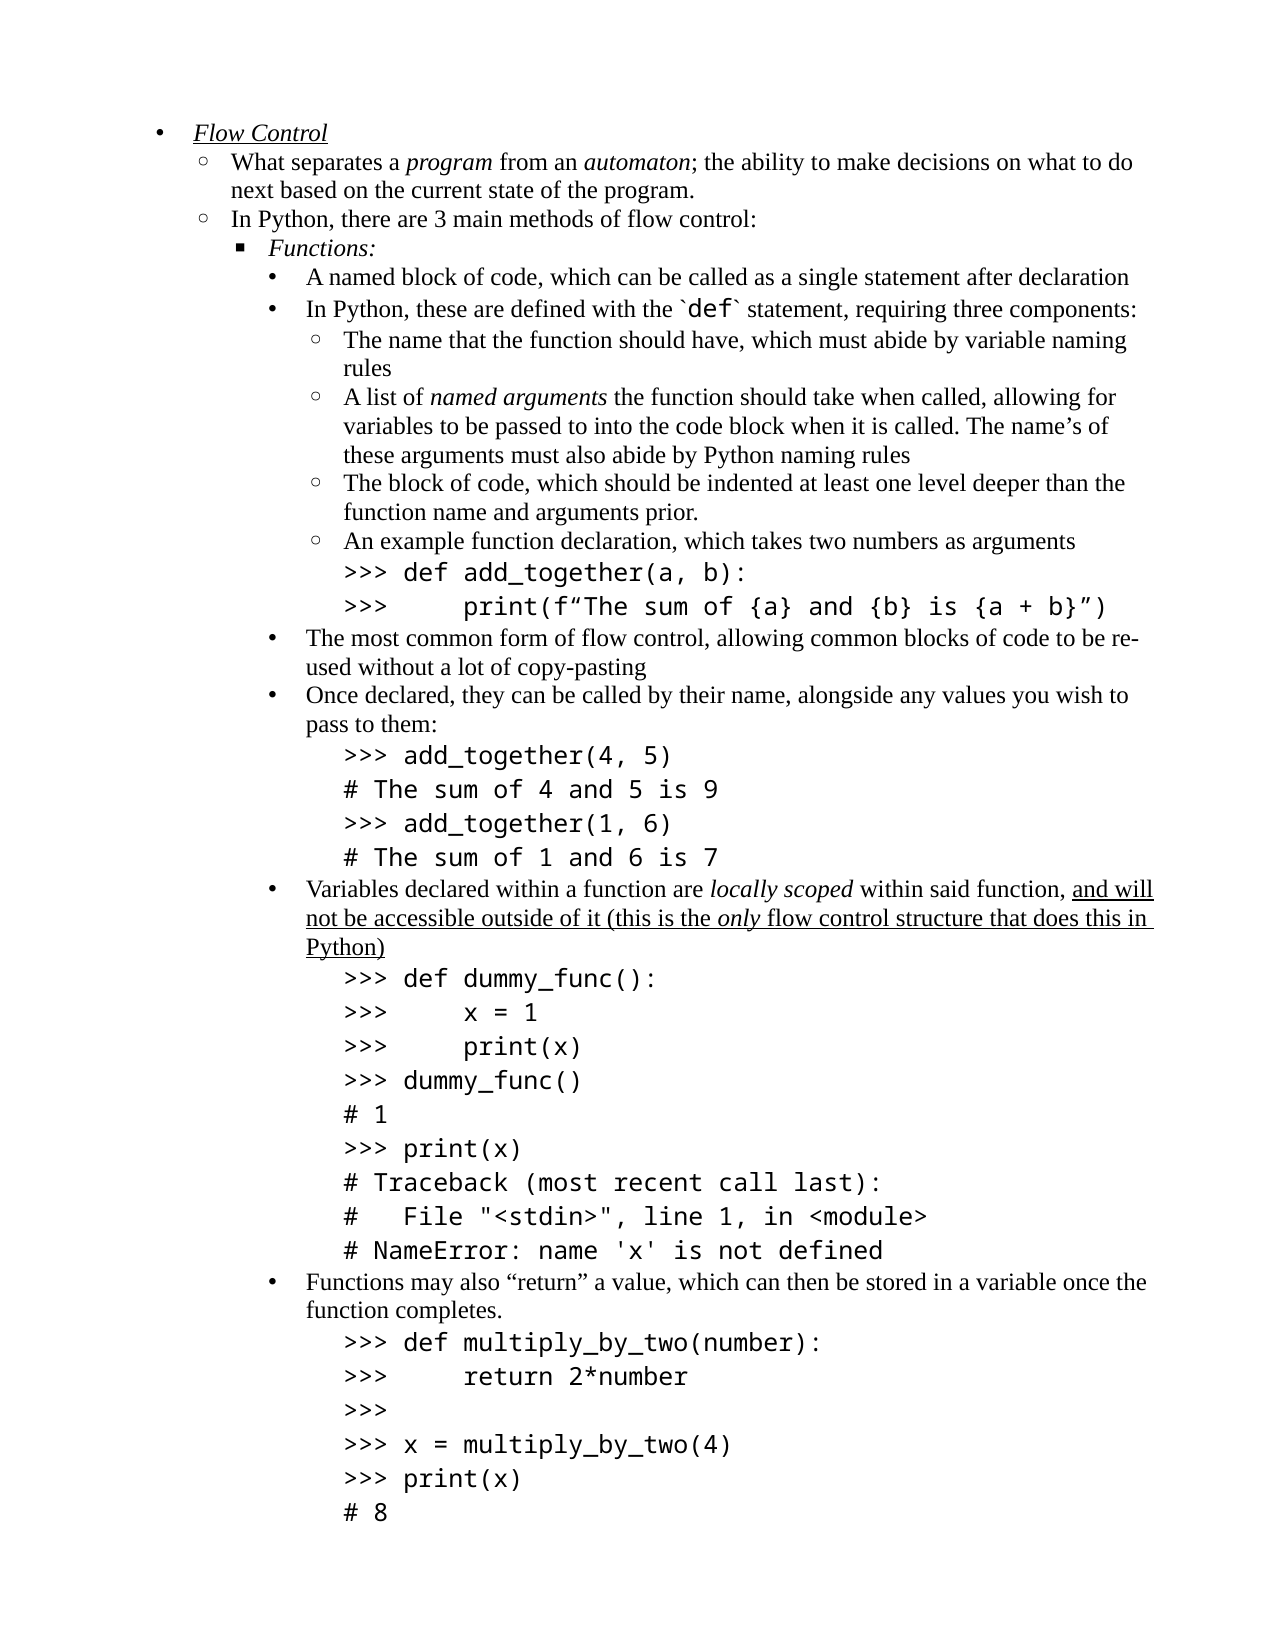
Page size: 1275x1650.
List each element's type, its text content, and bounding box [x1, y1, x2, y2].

list Functions may also “return” a value, which can then be stored in a variable once the function completes. [268, 1267, 1157, 1324]
list A list of named arguments the function should take when called, allowing for variables to be passed to into the code block when it is called. The name’s of these arguments must also abide by Python naming rules [306, 382, 1157, 468]
list >>> def multiply_by_two(number): >>> return 2*number >>> >>> x = multiply_by_two(4) >>> print(x) # 8 [306, 1324, 1157, 1529]
list In Python, there are 3 main methods of flow control: [193, 204, 1157, 233]
list Variables declared within a function are locally scoped within said function, and will not be accessible outside of it (this is the only flow control structure that does this in Python) [268, 874, 1157, 960]
list A named block of code, which can be called as a single statement after declaration [268, 262, 1157, 291]
list The most common form of flow control, allowing common blocks of code to be re-used without a lot of copy-pasting [268, 623, 1157, 680]
list # File "<stdin>", line 1, in <module> # NameError: name 'x' is not defined [306, 1199, 1157, 1267]
list Once declared, they can be called by their name, alongside any values you wish to pass to them: [268, 680, 1157, 738]
list What separates a program from an automaton; the ability to make decisions on what to do next based on the current state of the program. [193, 147, 1157, 204]
list >>> def dummy_func(): >>> x = 1 >>> print(x) >>> dummy_func() # 1 >>> print(x) # Traceback (most recent call last): [306, 960, 1157, 1199]
list >>> add_together(4, 5) # The sum of 4 and 5 is 9 >>> add_together(1, 6) # The sum of 1 and 6 is 7 [306, 738, 1157, 874]
list The block of code, which should be indented at least one level deeper than the function name and arguments prior. [306, 468, 1157, 526]
list An example function declaration, which takes two numbers as arguments [306, 526, 1157, 555]
list >>> def add_together(a, b): >>> print(f“The sum of {a} and {b} is {a + b}”) [306, 555, 1157, 623]
list In Python, these are defined with the `def` statement, requiring three components: [268, 291, 1157, 325]
list Functions: [231, 233, 1157, 262]
list The name that the function should have, which must abide by variable naming rules [306, 325, 1157, 382]
list Flow Control [156, 118, 1157, 147]
